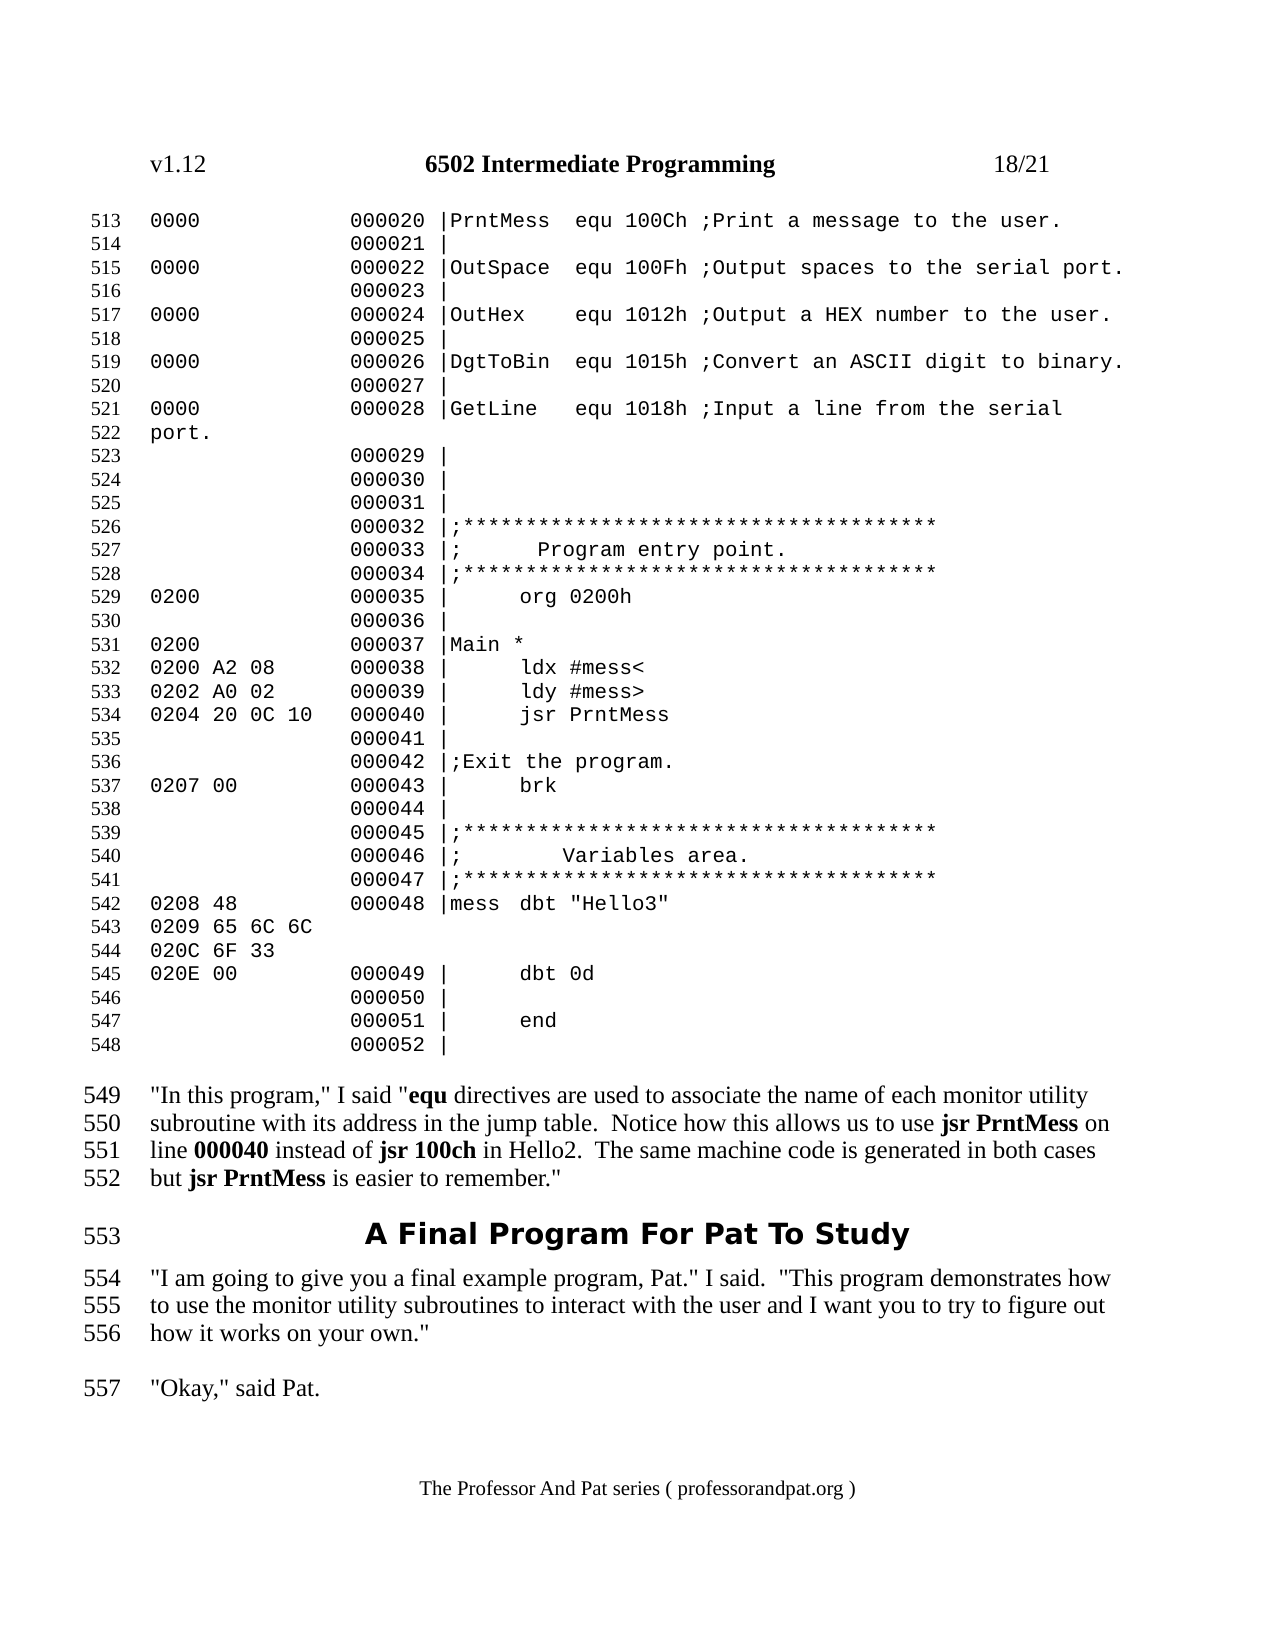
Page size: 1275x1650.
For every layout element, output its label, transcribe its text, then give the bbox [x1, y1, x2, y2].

text 000032 |;************************************** [150, 516, 1125, 539]
text 0000 000028 |GetLine equ 1018h ;Input a line from the serial port. [150, 398, 1125, 445]
text "Okay," said Pat. [150, 1374, 1125, 1402]
text 000036 | [150, 610, 1125, 634]
text 000042 |;Exit the program. [150, 751, 1125, 775]
text 000030 | [150, 469, 1125, 492]
text 000045 |;************************************** [150, 822, 1125, 846]
text 0200 000037 |Main * [150, 634, 1125, 657]
text 000051 | end [150, 1010, 1125, 1034]
text 000050 | [150, 987, 1125, 1010]
text 000033 |; Program entry point. [150, 539, 1125, 563]
text 000023 | [150, 281, 1125, 304]
text 0207 00 000043 | brk [150, 775, 1125, 798]
text 0000 000026 |DgtToBin equ 1015h ;Convert an ASCII digit to binary. [150, 351, 1125, 375]
text 0200 000035 | org 0200h [150, 587, 1125, 610]
text 0200 A2 08 000038 | ldx #mess< [150, 657, 1125, 681]
text 000034 |;************************************** [150, 563, 1125, 587]
text 020E 00 000049 | dbt 0d [150, 963, 1125, 987]
text "I am going to give you a final example program, Pat." I said. "This program demonstrates how to use the monitor utility subroutines to interact with the user and I want you to try to figure out how it works on your own." [150, 1264, 1125, 1347]
text 0000 000020 |PrntMess equ 100Ch ;Print a message to the user. [150, 210, 1125, 233]
text 0208 48 000048 |mess dbt "Hello3" [150, 893, 1125, 916]
text 000027 | [150, 375, 1125, 398]
text 000044 | [150, 798, 1125, 822]
text 000041 | [150, 728, 1125, 751]
text 0204 20 0C 10 000040 | jsr PrntMess [150, 704, 1125, 728]
text 0000 000024 |OutHex equ 1012h ;Output a HEX number to the user. [150, 304, 1125, 328]
subtitle A Final Program For Pat To Study [150, 1217, 1125, 1251]
text 020C 6F 33 [150, 940, 1125, 963]
text 000021 | [150, 233, 1125, 257]
text 000031 | [150, 492, 1125, 516]
text 0202 A0 02 000039 | ldy #mess> [150, 681, 1125, 704]
text 0000 000022 |OutSpace equ 100Fh ;Output spaces to the serial port. [150, 257, 1125, 281]
text 000052 | [150, 1034, 1125, 1057]
text 000025 | [150, 328, 1125, 351]
text 000047 |;************************************** [150, 869, 1125, 893]
text 0209 65 6C 6C [150, 916, 1125, 940]
text "In this program," I said "equ directives are used to associate the name of each monitor utility subroutine with its address in the jump table. Notice how this allows us to use jsr PrntMess on line 000040 instead of jsr 100ch in Hello2. The same machine code is generated in both cases but jsr PrntMess is easier to remember." [150, 1081, 1125, 1192]
text 000046 |; Variables area. [150, 846, 1125, 869]
text 000029 | [150, 445, 1125, 469]
